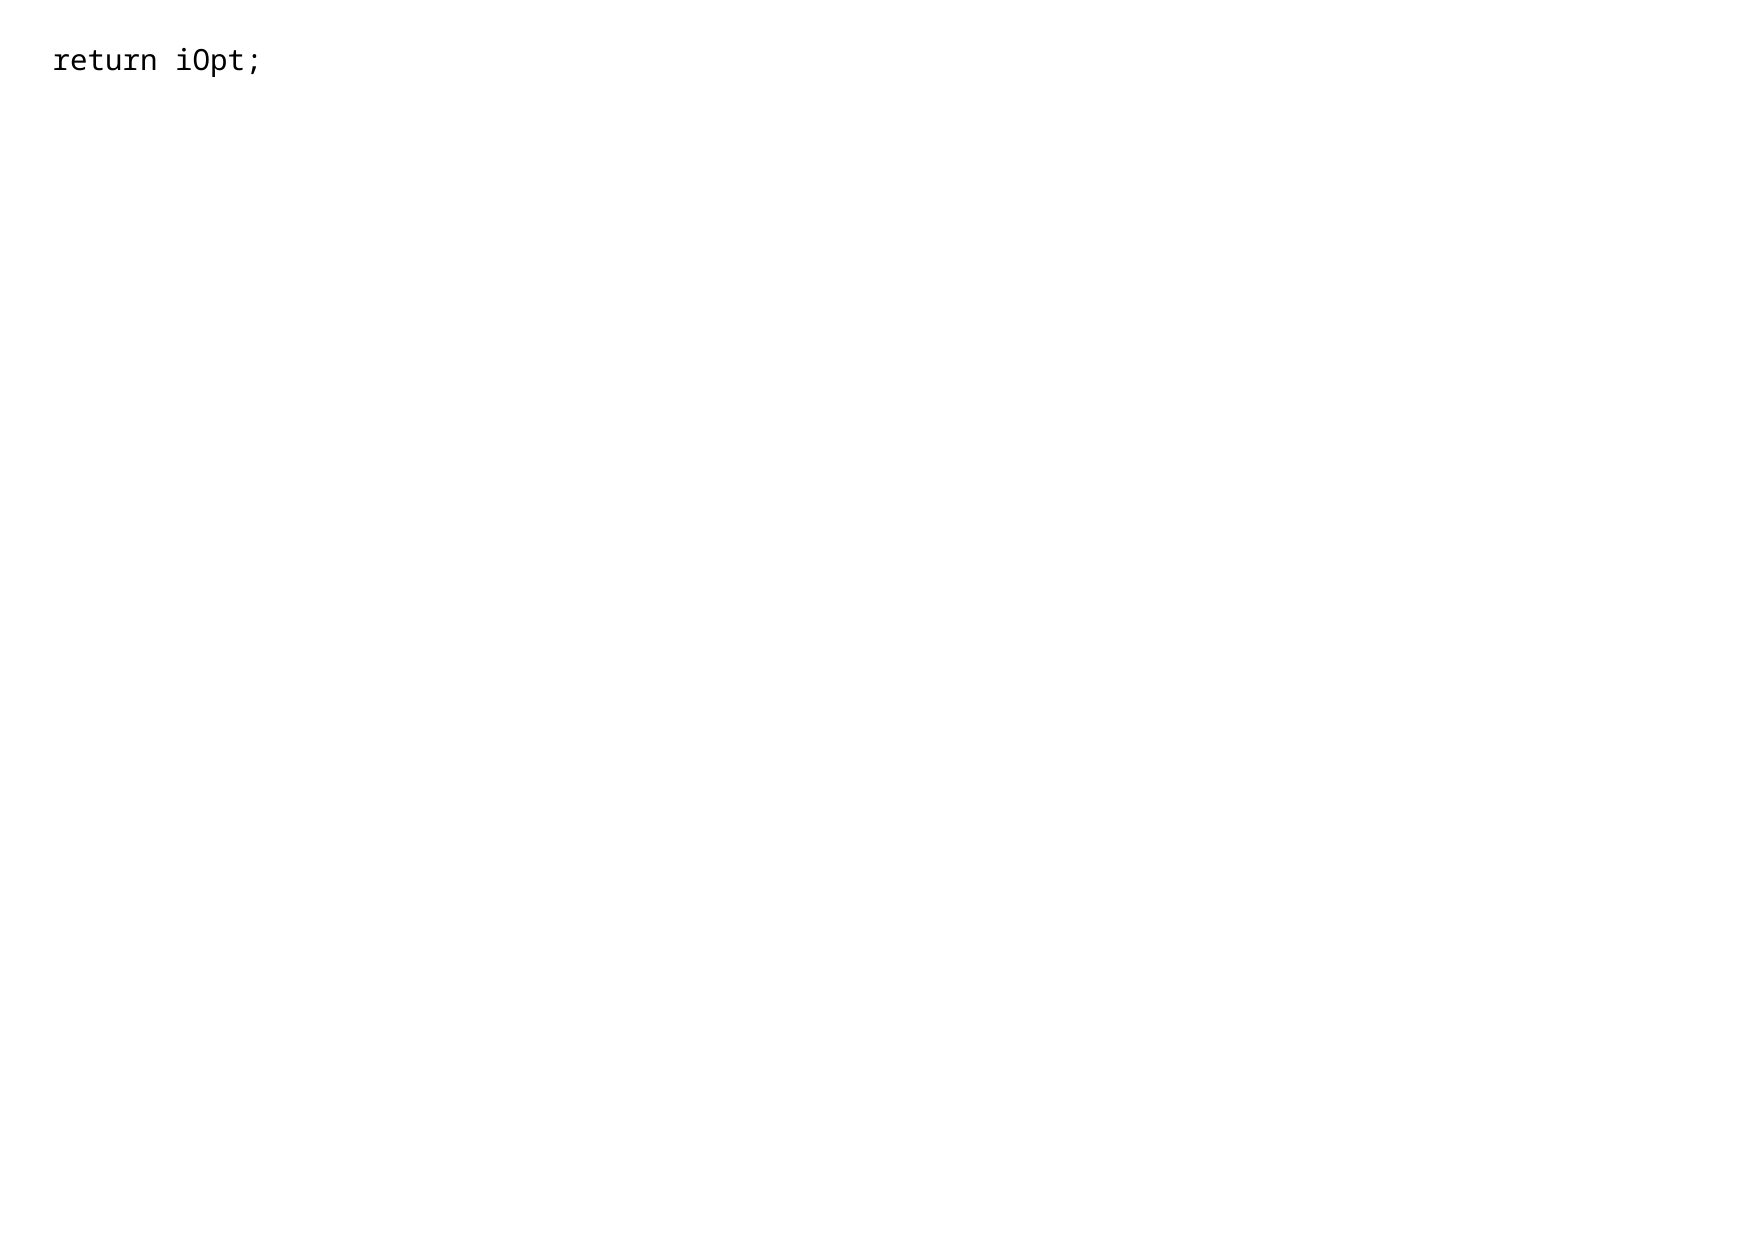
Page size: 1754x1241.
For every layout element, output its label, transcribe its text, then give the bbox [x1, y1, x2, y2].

text return iOpt; [0, 40, 1754, 79]
